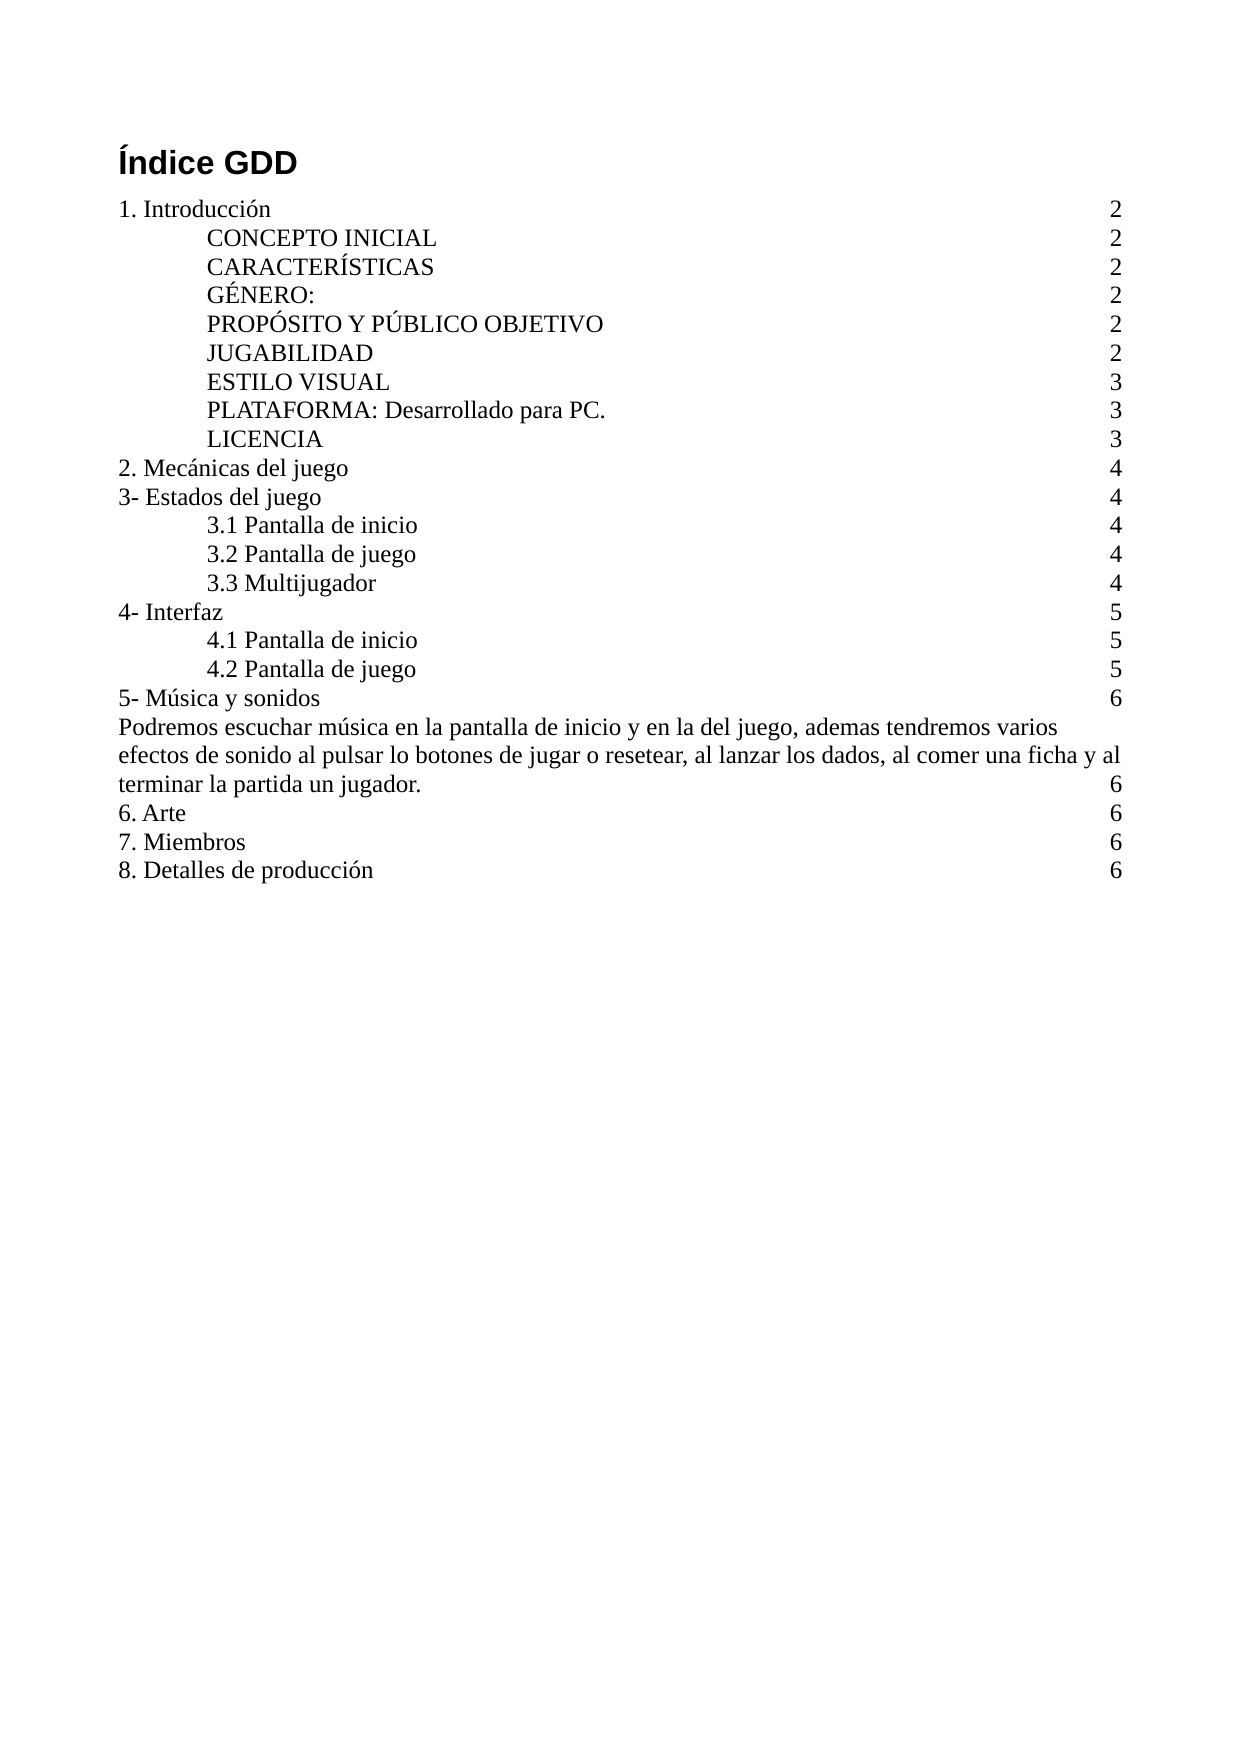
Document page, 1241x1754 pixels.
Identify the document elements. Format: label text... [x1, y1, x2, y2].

text 8. Detalles de producción 6 [118, 855, 1122, 884]
text ESTILO VISUAL 3 [207, 367, 1122, 395]
text 4.1 Pantalla de inicio 5 [207, 625, 1122, 654]
text 3.3 Multijugador 4 [207, 568, 1122, 597]
text 3.2 Pantalla de juego 4 [207, 539, 1122, 568]
text CARACTERÍSTICAS 2 [207, 252, 1122, 280]
text 3.1 Pantalla de inicio 4 [207, 510, 1122, 539]
text 3- Estados del juego 4 [118, 482, 1122, 510]
subtitle Índice GDD [118, 143, 1122, 182]
text 6. Arte 6 [118, 798, 1122, 827]
text 5- Música y sonidos 6 [118, 683, 1122, 712]
text 4.2 Pantalla de juego 5 [207, 654, 1122, 683]
text Podremos escuchar música en la pantalla de inicio y en la del juego, ademas tendremos varios efectos de sonido al pulsar lo botones de jugar o resetear, al lanzar los dados, al comer una ficha y al terminar la partida un jugador. 6 [118, 712, 1122, 798]
text 4- Interfaz 5 [118, 597, 1122, 625]
text CONCEPTO INICIAL 2 [207, 223, 1122, 252]
text 2. Mecánicas del juego 4 [118, 453, 1122, 482]
text PROPÓSITO Y PÚBLICO OBJETIVO 2 [207, 309, 1122, 338]
text JUGABILIDAD 2 [207, 338, 1122, 367]
text GÉNERO: 2 [207, 280, 1122, 309]
text 7. Miembros 6 [118, 827, 1122, 855]
text LICENCIA 3 [207, 424, 1122, 453]
text 1. Introducción 2 [118, 194, 1122, 223]
text PLATAFORMA: Desarrollado para PC. 3 [207, 395, 1122, 424]
